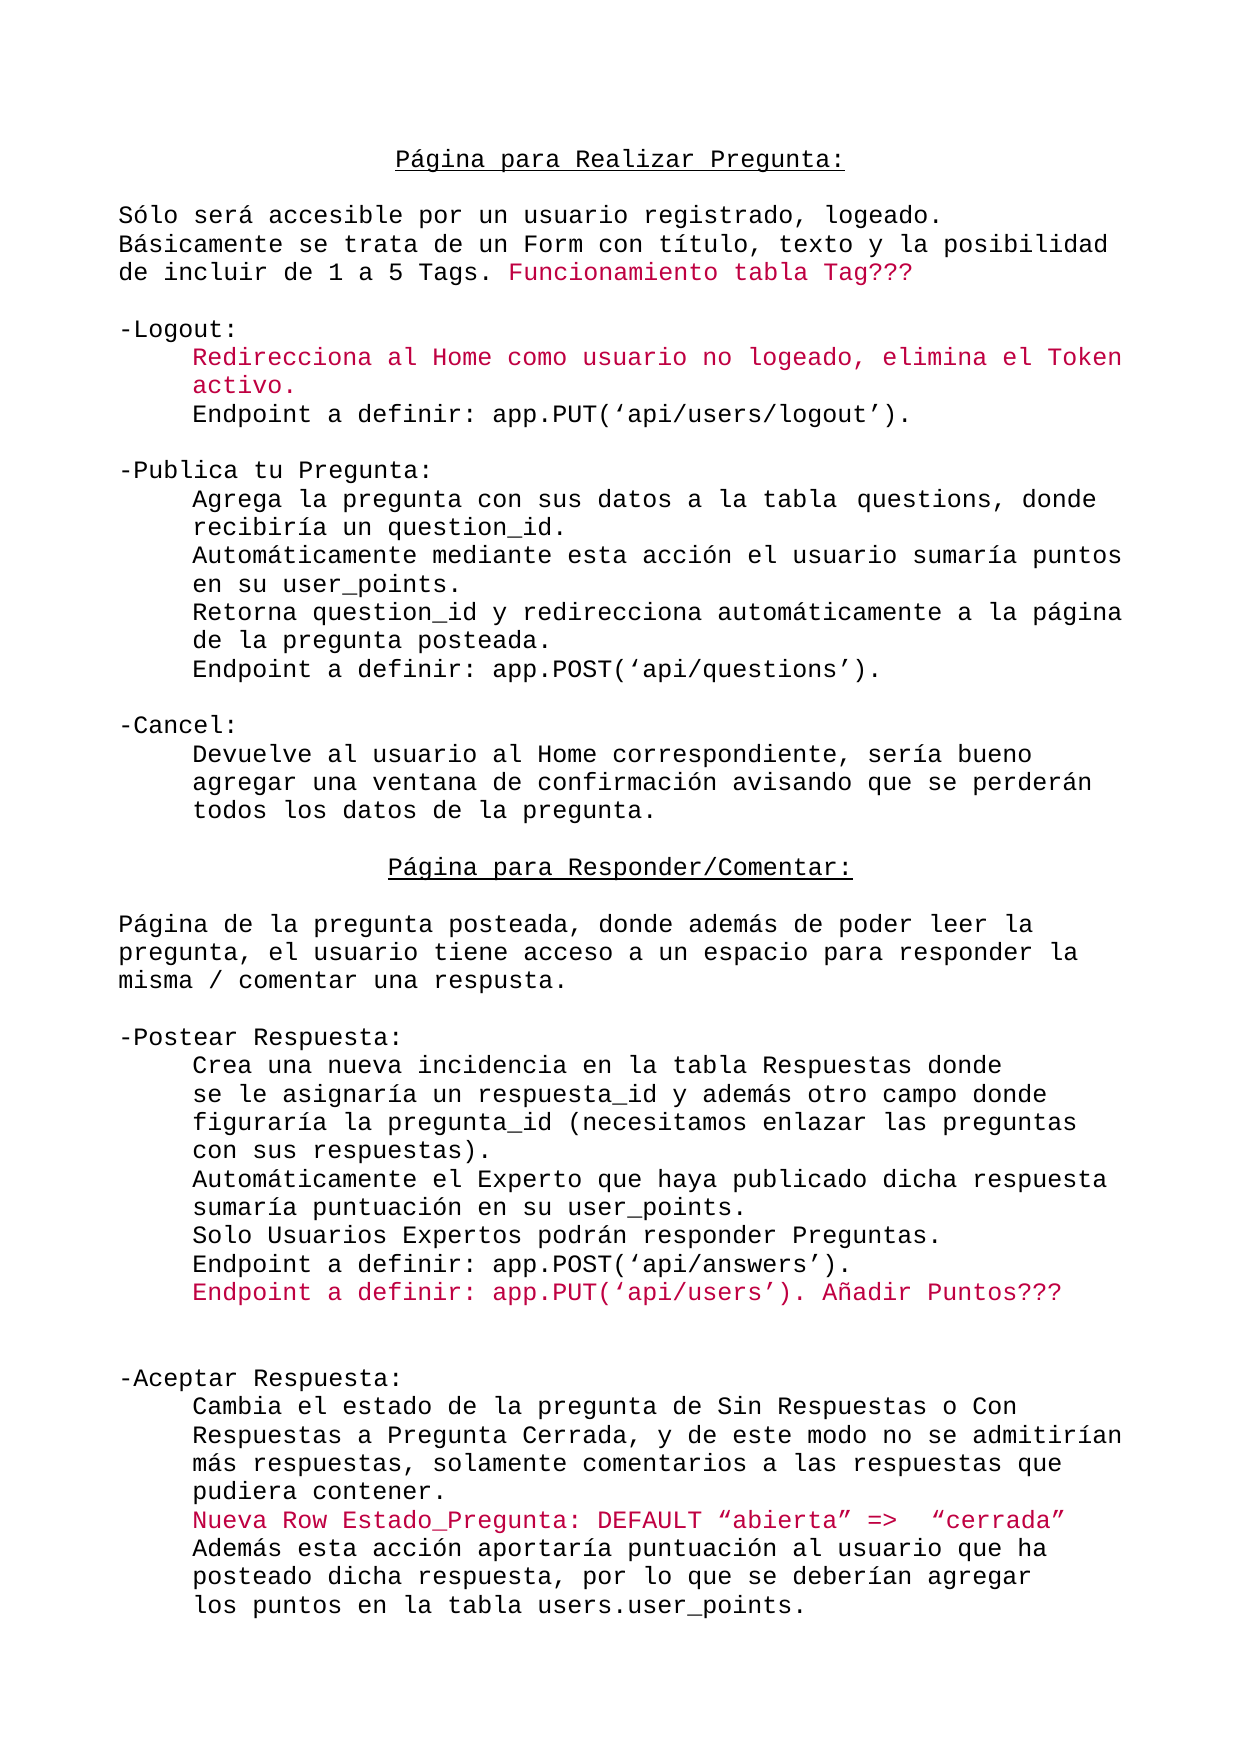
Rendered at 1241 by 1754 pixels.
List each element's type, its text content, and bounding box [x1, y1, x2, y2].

text Endpoint a definir: app.POST(‘api/answers’). [118, 1251, 1122, 1280]
text Automáticamente el Experto que haya publicado dicha respuesta sumaría puntuación en su user_points. [118, 1166, 1122, 1223]
text Sólo será accesible por un usuario registrado, logeado. Básicamente se trata de un Form con título, texto y la posibilidad de incluir de 1 a 5 Tags. Funcionamiento tabla Tag??? [118, 203, 1122, 288]
text Retorna question_id y redirecciona automáticamente a la página de la pregunta posteada. [118, 600, 1122, 656]
text Cambia el estado de la pregunta de Sin Respuestas o Con Respuestas a Pregunta Cerrada, y de este modo no se admitirían más respuestas, solamente comentarios a las respuestas que pudiera contener. [118, 1394, 1122, 1507]
text Página de la pregunta posteada, donde además de poder leer la pregunta, el usuario tiene acceso a un espacio para responder la misma / comentar una respusta. [118, 911, 1122, 996]
text Redirecciona al Home como usuario no logeado, elimina el Token activo. [118, 345, 1122, 401]
text -Postear Respuesta: [118, 1025, 1122, 1053]
text Devuelve al usuario al Home correspondiente, sería bueno agregar una ventana de confirmación avisando que se perderán todos los datos de la pregunta. [118, 741, 1122, 826]
text Nueva Row Estado_Pregunta: DEFAULT “abierta” => “cerrada” [118, 1507, 1122, 1536]
text -Publica tu Pregunta: [118, 458, 1122, 486]
text Crea una nueva incidencia en la tabla Respuestas donde [118, 1053, 1122, 1081]
text Endpoint a definir: app.PUT(‘api/users/logout’). [118, 401, 1122, 430]
text Endpoint a definir: app.POST(‘api/questions’). [118, 656, 1122, 685]
text se le asignaría un respuesta_id y además otro campo donde figuraría la pregunta_id (necesitamos enlazar las preguntas con sus respuestas). [118, 1081, 1122, 1166]
text Agrega la pregunta con sus datos a la tabla questions, donde recibiría un question_id. [118, 486, 1122, 543]
text -Cancel: [118, 713, 1122, 741]
text Automáticamente mediante esta acción el usuario sumaría puntos en su user_points. [118, 543, 1122, 600]
text Solo Usuarios Expertos podrán responder Preguntas. [118, 1223, 1122, 1251]
text -Aceptar Respuesta: [118, 1366, 1122, 1394]
text Página para Realizar Pregunta: [118, 146, 1122, 175]
text Además esta acción aportaría puntuación al usuario que ha posteado dicha respuesta, por lo que se deberían agregar los puntos en la tabla users.user_points. [118, 1536, 1122, 1621]
text -Logout: [118, 316, 1122, 345]
text Endpoint a definir: app.PUT(‘api/users’). Añadir Puntos??? [118, 1280, 1122, 1308]
text Página para Responder/Comentar: [118, 855, 1122, 883]
